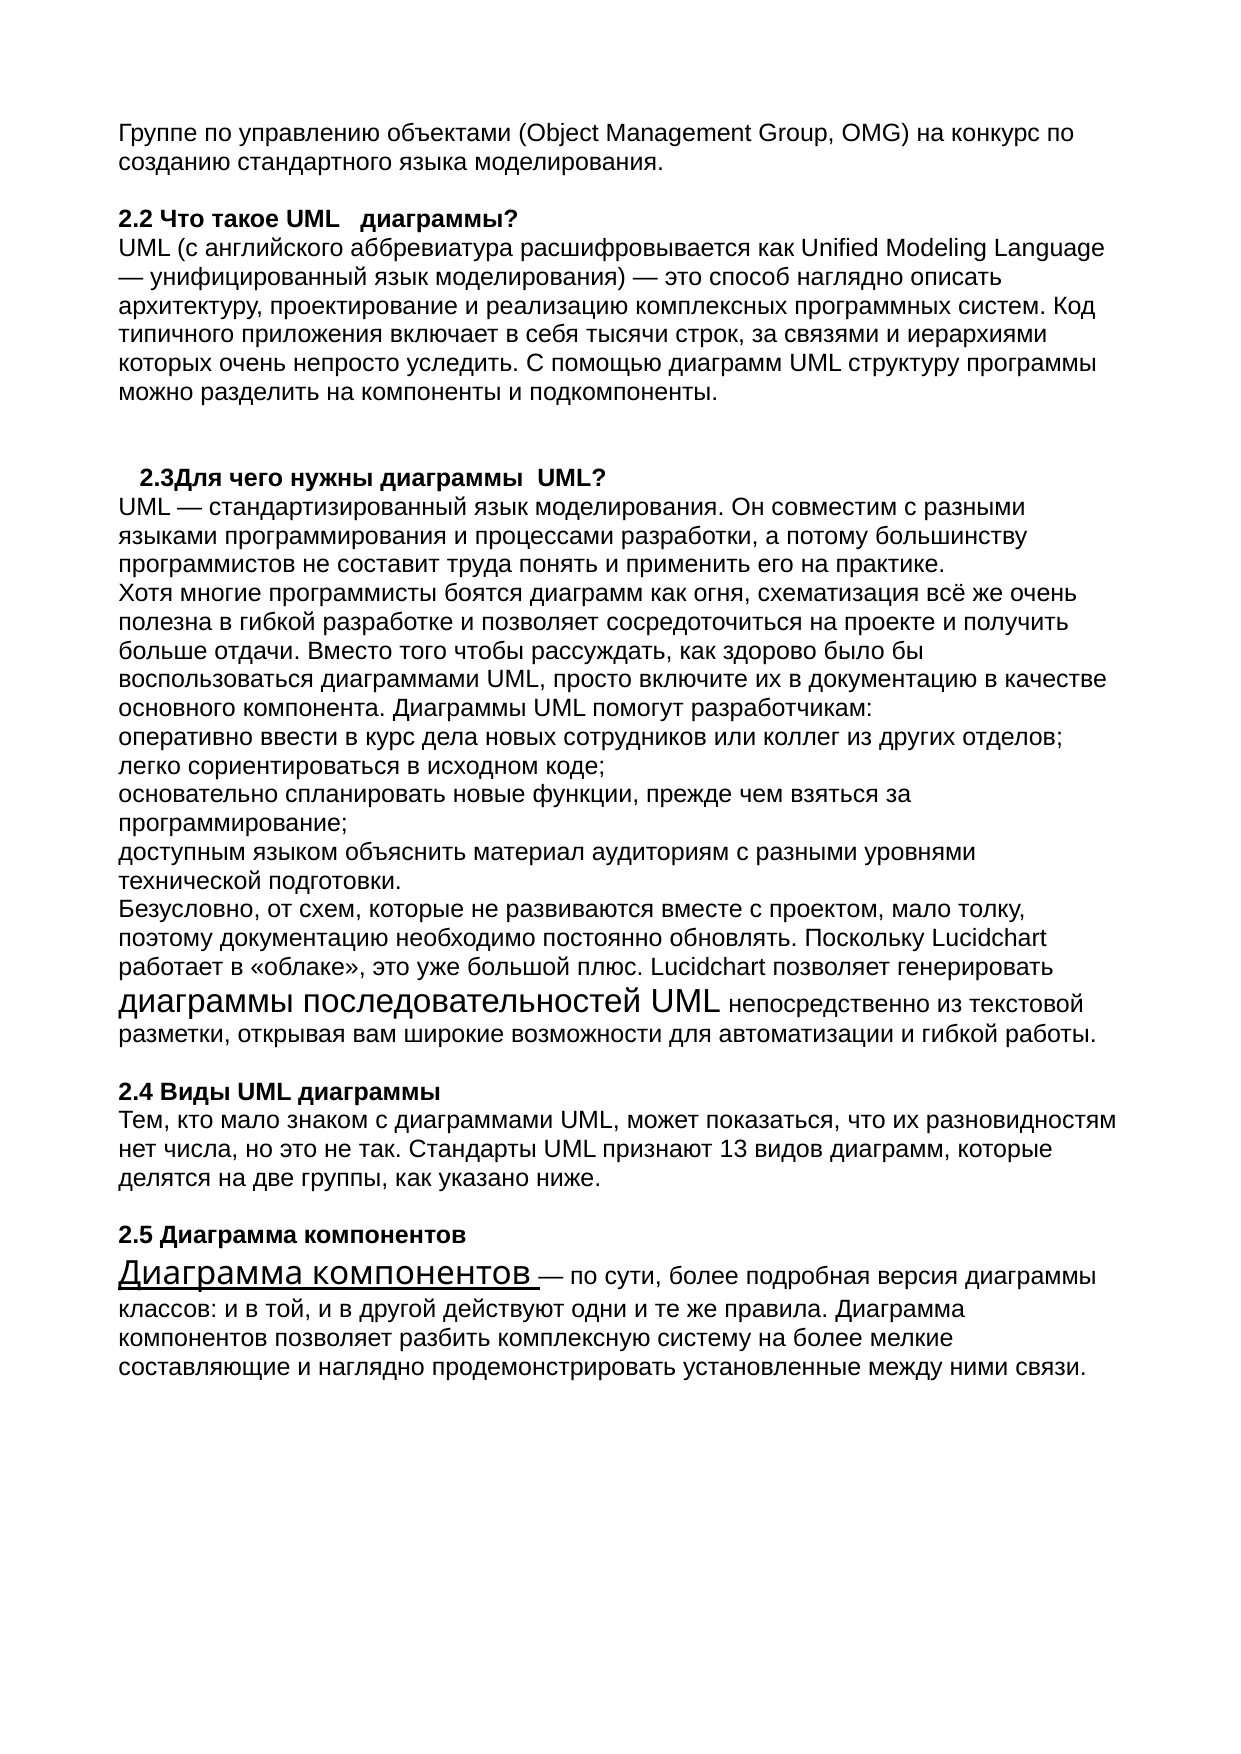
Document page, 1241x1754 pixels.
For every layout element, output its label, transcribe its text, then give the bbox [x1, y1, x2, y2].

text UML (с английского аббревиатура расшифровывается как Unified Modeling Language— унифицированный язык моделирования) — это способ наглядно описать архитектуру, проектирование и реализацию комплексных программных систем. Код типичного приложения включает в себя тысячи строк, за связями и иерархиями которых очень непросто уследить. С помощью диаграмм UML структуру программы можно разделить на компоненты и подкомпоненты. [118, 233, 1122, 406]
text оперативно ввести в курс дела новых сотрудников или коллег из других отделов; [118, 722, 1122, 751]
text доступным языком объяснить материал аудиториям с разными уровнями технической подготовки. [118, 837, 1122, 894]
text Безусловно, от схем, которые не развиваются вместе с проектом, мало толку, поэтому документацию необходимо постоянно обновлять. Поскольку Lucidchart работает в «облаке», это уже большой плюс. Lucidchart позволяет генерировать диаграммы последовательностей UML непосредственно из текстовой разметки, открывая вам широкие возможности для автоматизации и гибкой работы. [118, 894, 1122, 1048]
text 2.2 Что такое UML диаграммы? [118, 204, 1122, 233]
text Группе по управлению объектами (Object Management Group, OMG) на конкурс по созданию стандартного языка моделирования. [118, 118, 1122, 176]
text легко сориентироваться в исходном коде; [118, 751, 1122, 779]
text основательно спланировать новые функции, прежде чем взяться за программирование; [118, 779, 1122, 837]
text 2.4 Виды UML диаграммы Тем, кто мало знаком с диаграммами UML, может показаться, что их разновидностям нет числа, но это не так. Стандарты UML признают 13 видов диаграмм, которые делятся на две группы, как указано ниже. [118, 1077, 1122, 1192]
text UML — стандартизированный язык моделирования. Он совместим с разными языками программирования и процессами разработки, а потому большинству программистов не составит труда понять и применить его на практике. [118, 492, 1122, 578]
text Хотя многие программисты боятся диаграмм как огня, схематизация всё же очень полезна в гибкой разработке и позволяет сосредоточиться на проекте и получить больше отдачи. Вместо того чтобы рассуждать, как здорово было бы воспользоваться диаграммами UML, просто включите их в документацию в качестве основного компонента. Диаграммы UML помогут разработчикам: [118, 578, 1122, 722]
text Диаграмма компонентов — по сути, более подробная версия диаграммы классов: и в той, и в другой действуют одни и те же правила. Диаграмма компонентов позволяет разбить комплексную систему на более мелкие составляющие и наглядно продемонстрировать установленные между ними связи. [118, 1249, 1122, 1381]
text 2.3Для чего нужны диаграммы UML? [118, 463, 1122, 492]
text 2.5 Диаграмма компонентов [118, 1220, 1122, 1249]
